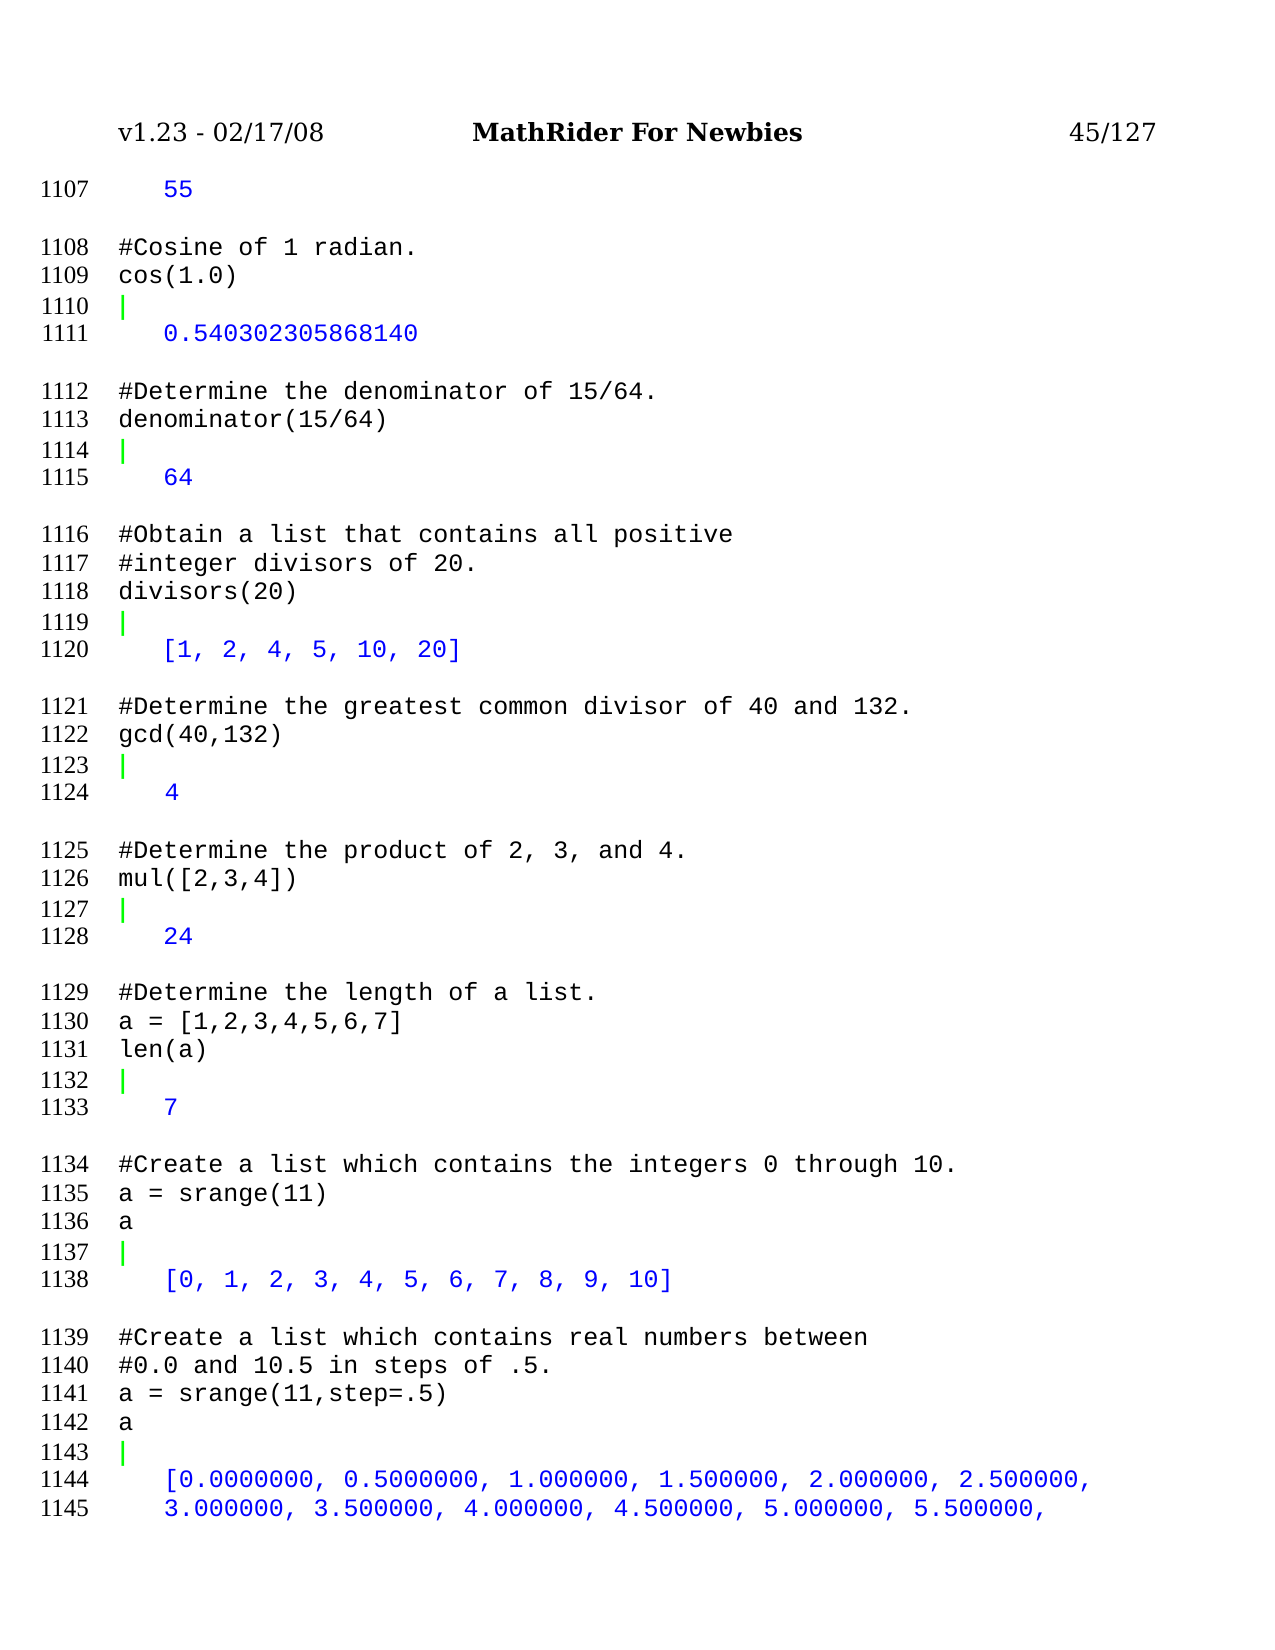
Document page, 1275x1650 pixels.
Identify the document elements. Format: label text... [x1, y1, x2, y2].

text a = srange(11,step=.5) [118, 1381, 1157, 1409]
text | [118, 435, 1157, 464]
text 55 [163, 177, 1157, 205]
text #0.0 and 10.5 in steps of .5. [118, 1352, 1157, 1381]
text | [118, 291, 1157, 321]
text | [118, 1237, 1157, 1266]
text #Obtain a list that contains all positive [118, 522, 1157, 550]
text | [118, 607, 1157, 636]
text len(a) [118, 1037, 1157, 1065]
text 24 [163, 923, 1157, 952]
text a = srange(11) [118, 1180, 1157, 1208]
text [1, 2, 4, 5, 10, 20] [162, 636, 1157, 664]
text | [118, 1065, 1157, 1094]
text #Determine the length of a list. [118, 980, 1157, 1008]
text a [118, 1409, 1157, 1437]
text 7 [163, 1094, 1157, 1123]
text gcd(40,132) [118, 722, 1157, 750]
text #Create a list which contains real numbers between [118, 1324, 1157, 1352]
text #Determine the greatest common divisor of 40 and 132. [118, 694, 1157, 722]
text | [118, 750, 1157, 780]
text | [118, 894, 1157, 923]
text #Determine the product of 2, 3, and 4. [118, 837, 1157, 866]
text #Create a list which contains the integers 0 through 10. [118, 1152, 1157, 1180]
text a [118, 1208, 1157, 1237]
text 64 [163, 464, 1157, 493]
text #integer divisors of 20. [118, 550, 1157, 578]
text mul([2,3,4]) [118, 866, 1157, 894]
text divisors(20) [118, 578, 1157, 607]
text [0, 1, 2, 3, 4, 5, 6, 7, 8, 9, 10] [163, 1266, 1157, 1294]
text 4 [164, 780, 1157, 808]
text 0.540302305868140 [163, 321, 1157, 349]
text a = [1,2,3,4,5,6,7] [118, 1008, 1157, 1037]
text #Cosine of 1 radian. [118, 234, 1157, 263]
text [0.0000000, 0.5000000, 1.000000, 1.500000, 2.000000, 2.500000, 3.000000, 3.500000, 4.000000, 4.500000, 5.000000, 5.500000, [163, 1467, 1157, 1523]
text denominator(15/64) [118, 407, 1157, 435]
text | [118, 1437, 1157, 1467]
text #Determine the denominator of 15/64. [118, 378, 1157, 407]
text cos(1.0) [118, 263, 1157, 291]
